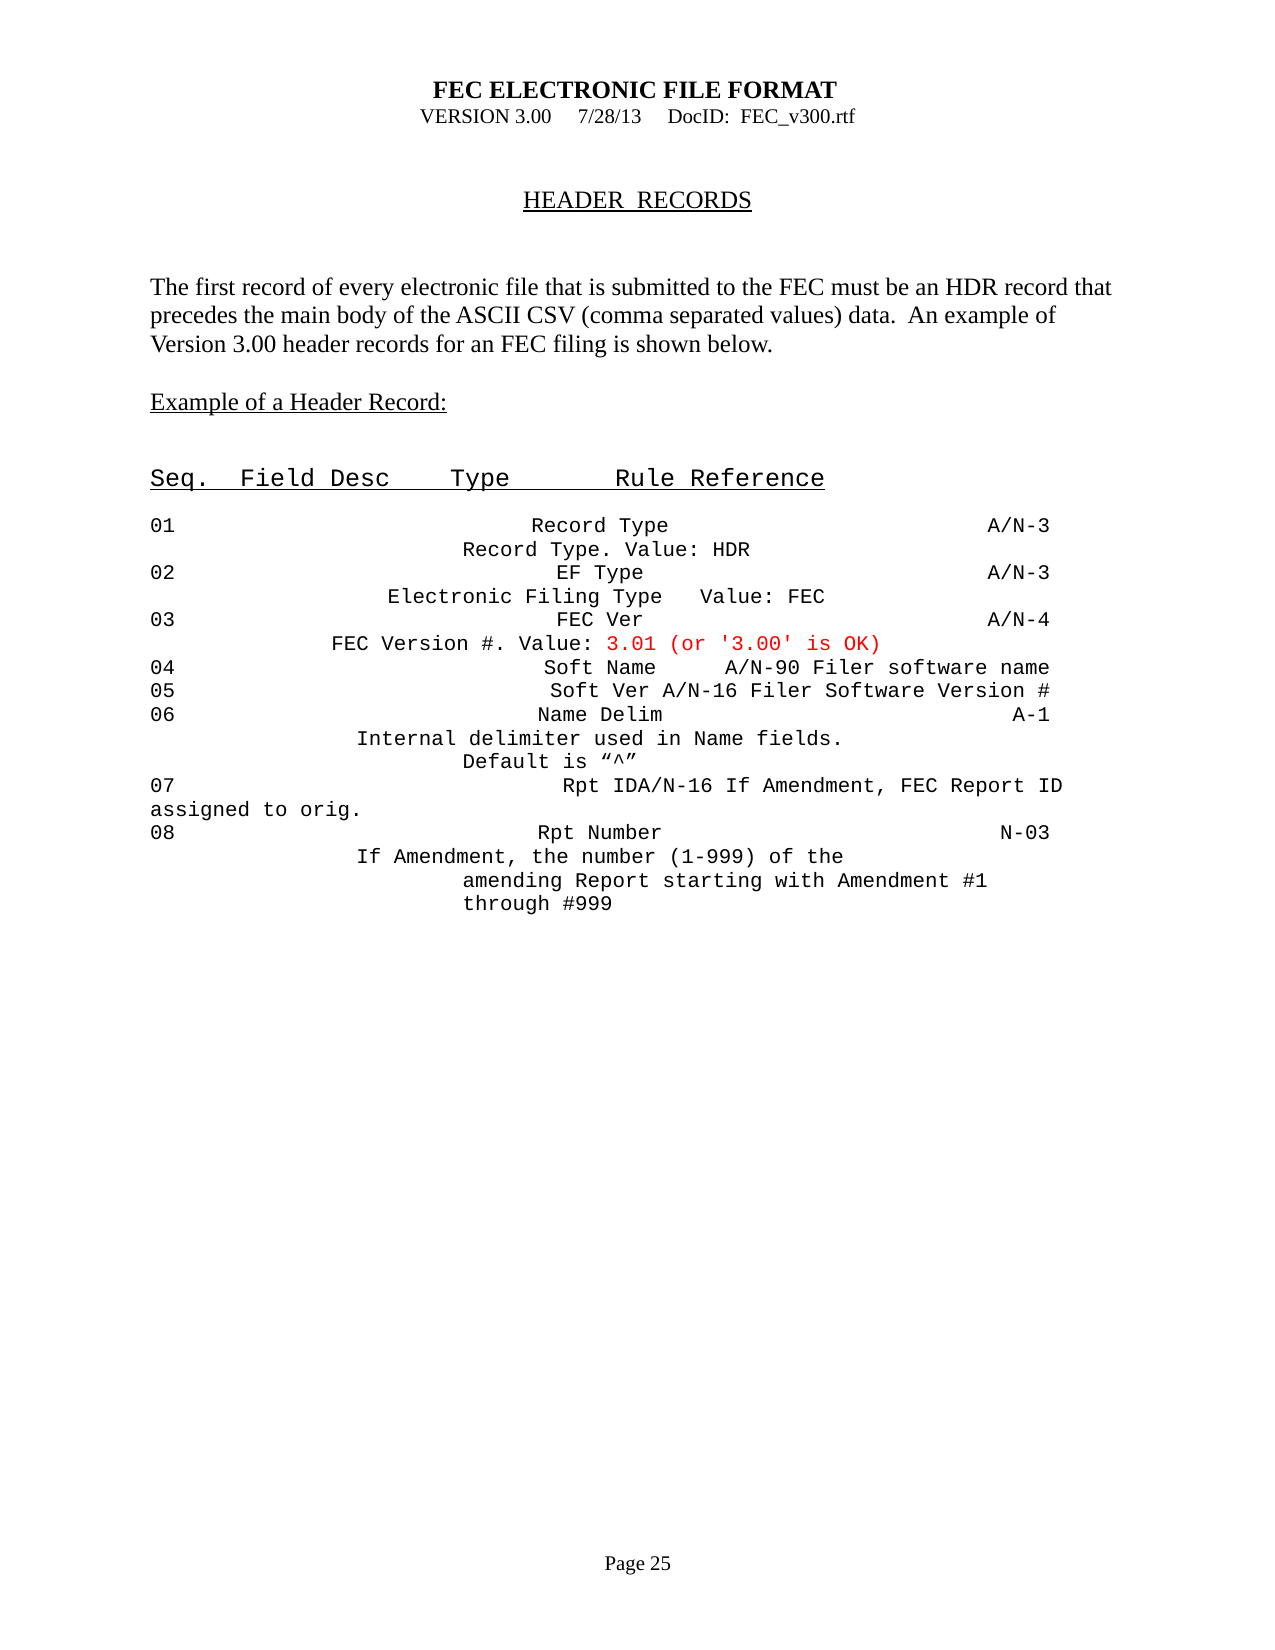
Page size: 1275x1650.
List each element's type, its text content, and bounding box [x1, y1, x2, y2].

text Default is “^” [375, 751, 1125, 775]
text Example of a Header Record: [150, 387, 1125, 415]
text amending Report starting with Amendment #1 [375, 869, 1125, 893]
text 03 FEC Ver A/N-4 FEC Version #. Value: 3.01 (or '3.00' is OK) [150, 609, 1125, 657]
text 05 Soft Ver A/N-16 Filer Software Version # [150, 680, 1125, 704]
text 01 Record Type A/N-3 Record Type. Value: HDR [150, 515, 1125, 562]
text Seq. Field Desc Type Rule Reference [150, 465, 1125, 494]
text 04 Soft Name A/N-90 Filer software name [150, 657, 1125, 680]
text 06 Name Delim A-1 Internal delimiter used in Name fields. [150, 704, 1125, 751]
text HEADER RECORDS [150, 185, 1125, 214]
text through #999 [375, 893, 1125, 917]
text The first record of every electronic file that is submitted to the FEC must be an HDR record that precedes the main body of the ASCII CSV (comma separated values) data. An example of Version 3.00 header records for an FEC filing is shown below. [150, 272, 1125, 358]
text 07 Rpt ID A/N-16 If Amendment, FEC Report ID assigned to orig. [150, 775, 1125, 822]
text 02 EF Type A/N-3 Electronic Filing Type Value: FEC [150, 562, 1125, 609]
text 08 Rpt Number N-03 If Amendment, the number (1-999) of the [150, 822, 1125, 869]
